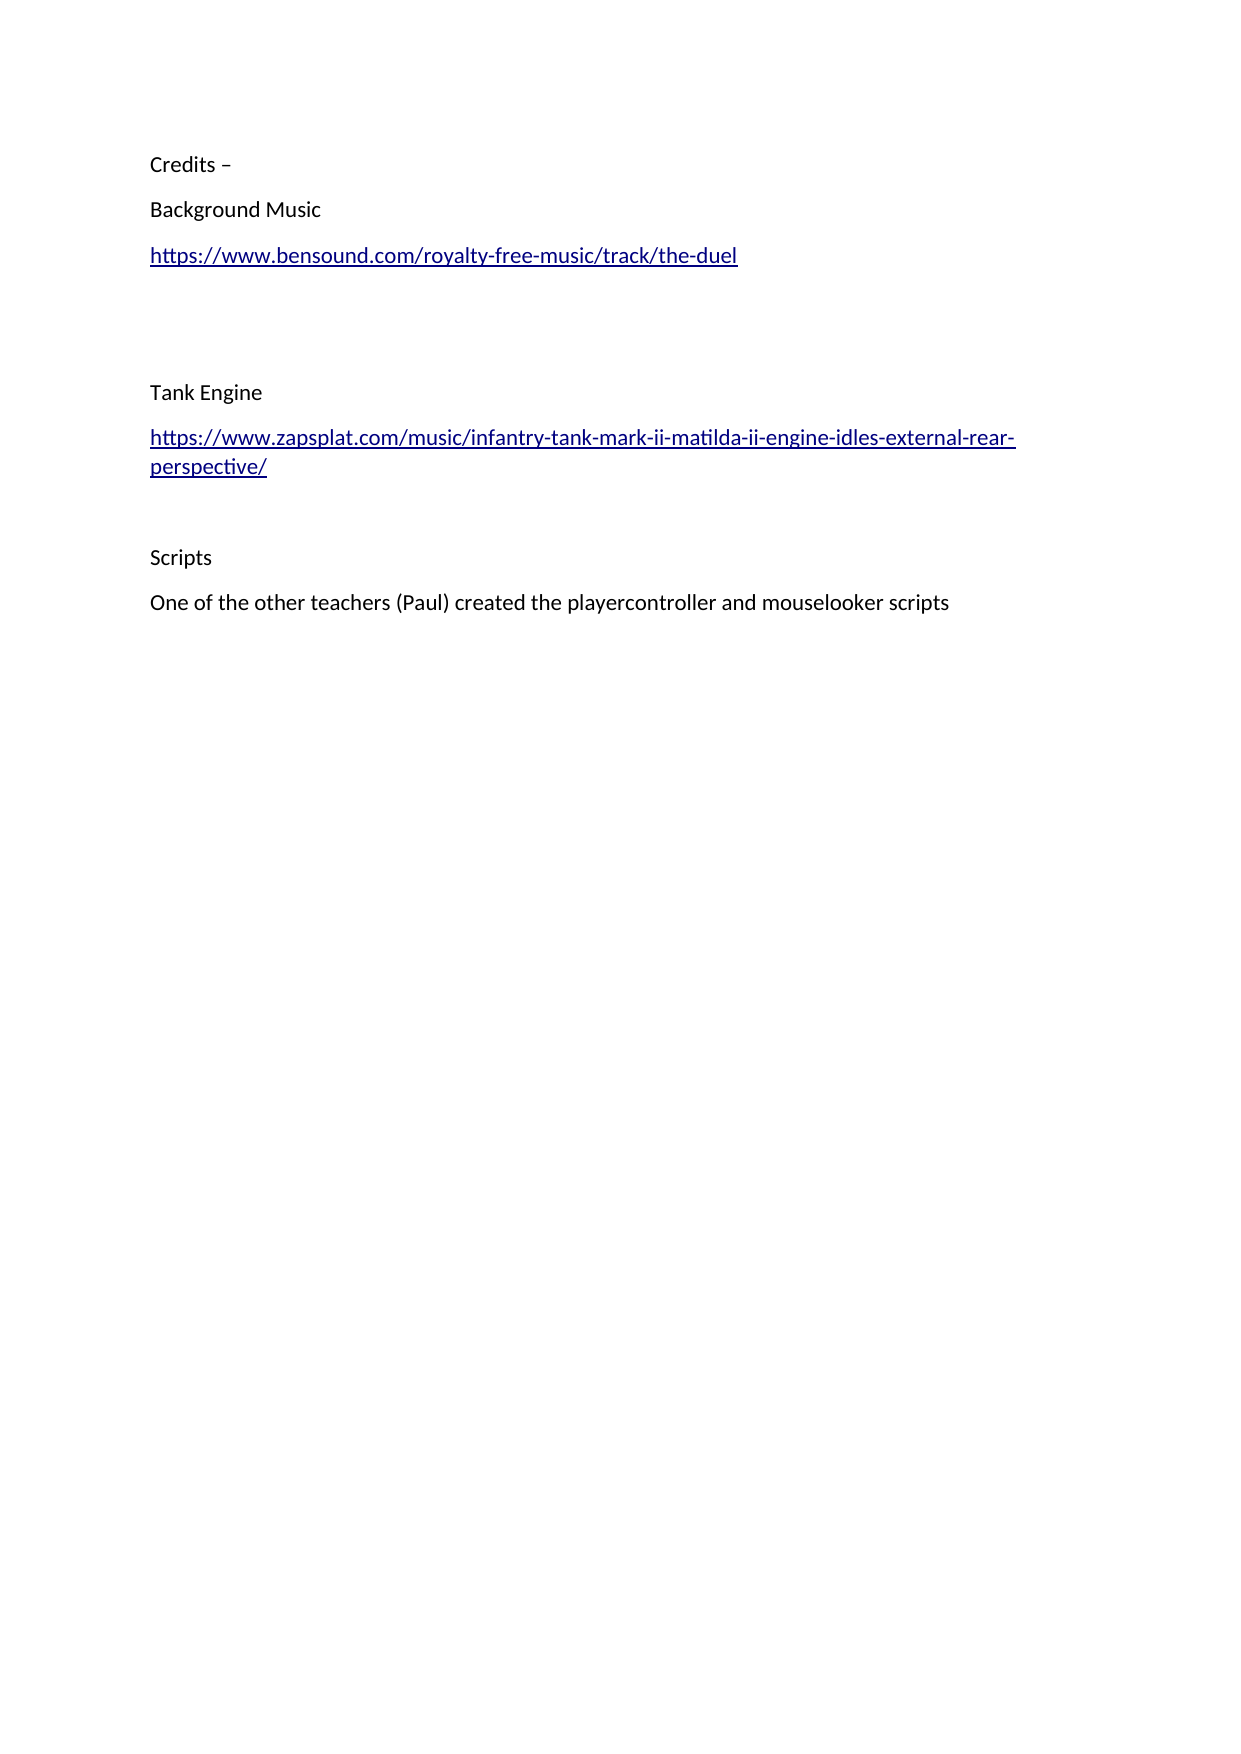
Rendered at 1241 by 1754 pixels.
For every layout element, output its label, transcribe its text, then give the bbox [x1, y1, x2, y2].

text Background Music [150, 196, 1090, 223]
text https://www.zapsplat.com/music/infantry-tank-mark-ii-matilda-ii-engine-idles-external-rear-perspective/ [150, 423, 1090, 480]
text Credits – [150, 150, 1090, 178]
text Scripts [150, 543, 1090, 571]
text Tank Engine [150, 378, 1090, 406]
text One of the other teachers (Paul) created the playercontroller and mouselooker scripts [150, 588, 1090, 617]
text https://www.bensound.com/royalty-free-music/track/the-duel [150, 241, 1090, 269]
